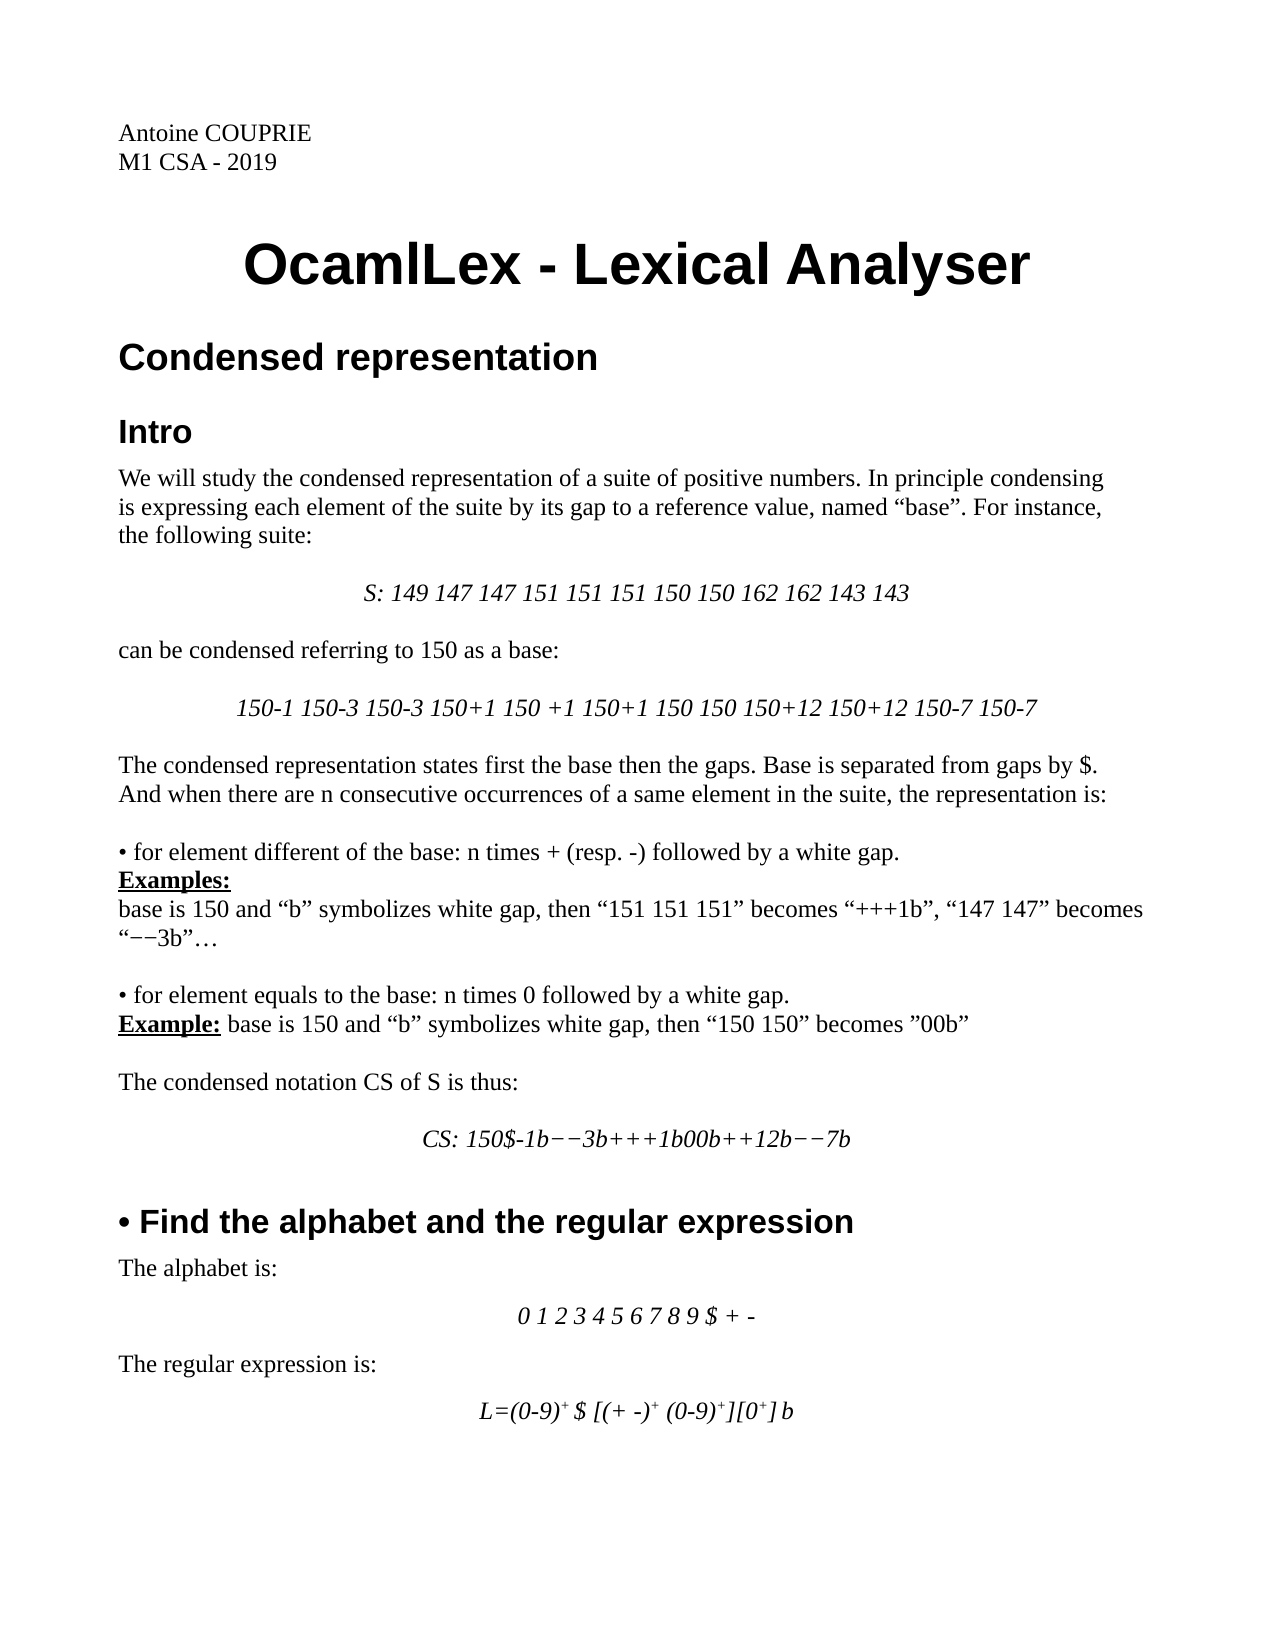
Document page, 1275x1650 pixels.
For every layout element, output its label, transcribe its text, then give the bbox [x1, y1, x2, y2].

subtitle • Find the alphabet and the regular expression [118, 1202, 1157, 1241]
text The condensed representation states first the base then the gaps. Base is separated from gaps by $. [118, 750, 1157, 779]
text • for element different of the base: n times + (resp. -) followed by a white gap. [118, 837, 1157, 865]
text is expressing each element of the suite by its gap to a reference value, named “base”. For instance, [118, 492, 1157, 520]
title OcamlLex - Lexical Analyser [118, 230, 1157, 297]
text Example: base is 150 and “b” symbolizes white gap, then “150 150” becomes ”00b” [118, 1009, 1157, 1038]
text the following suite: [118, 520, 1157, 549]
text 150-1 150-3 150-3 150+1 150 +1 150+1 150 150 150+12 150+12 150-7 150-7 [118, 693, 1157, 722]
text And when there are n consecutive occurrences of a same element in the suite, the representation is: [118, 779, 1157, 808]
text S: 149 147 147 151 151 151 150 150 162 162 143 143 [118, 578, 1157, 607]
text L=(0-9)+ $ [(+ -)+ (0-9)+][0+] b [118, 1396, 1157, 1425]
text The condensed notation CS of S is thus: [118, 1067, 1157, 1095]
subtitle Condensed representation [118, 335, 1157, 378]
text can be condensed referring to 150 as a base: [118, 635, 1157, 664]
text The alphabet is: [118, 1253, 1157, 1282]
text Examples: [118, 865, 1157, 894]
text • for element equals to the base: n times 0 followed by a white gap. [118, 980, 1157, 1009]
text 0 1 2 3 4 5 6 7 8 9 $ + - [118, 1301, 1157, 1330]
text CS: 150$-1b−−3b+++1b00b++12b−−7b [118, 1124, 1157, 1153]
text base is 150 and “b” symbolizes white gap, then “151 151 151” becomes “+++1b”, “147 147” becomes “−−3b”… [118, 894, 1157, 952]
subtitle Intro [118, 412, 1157, 450]
text The regular expression is: [118, 1349, 1157, 1377]
text We will study the condensed representation of a suite of positive numbers. In principle condensing [118, 463, 1157, 492]
